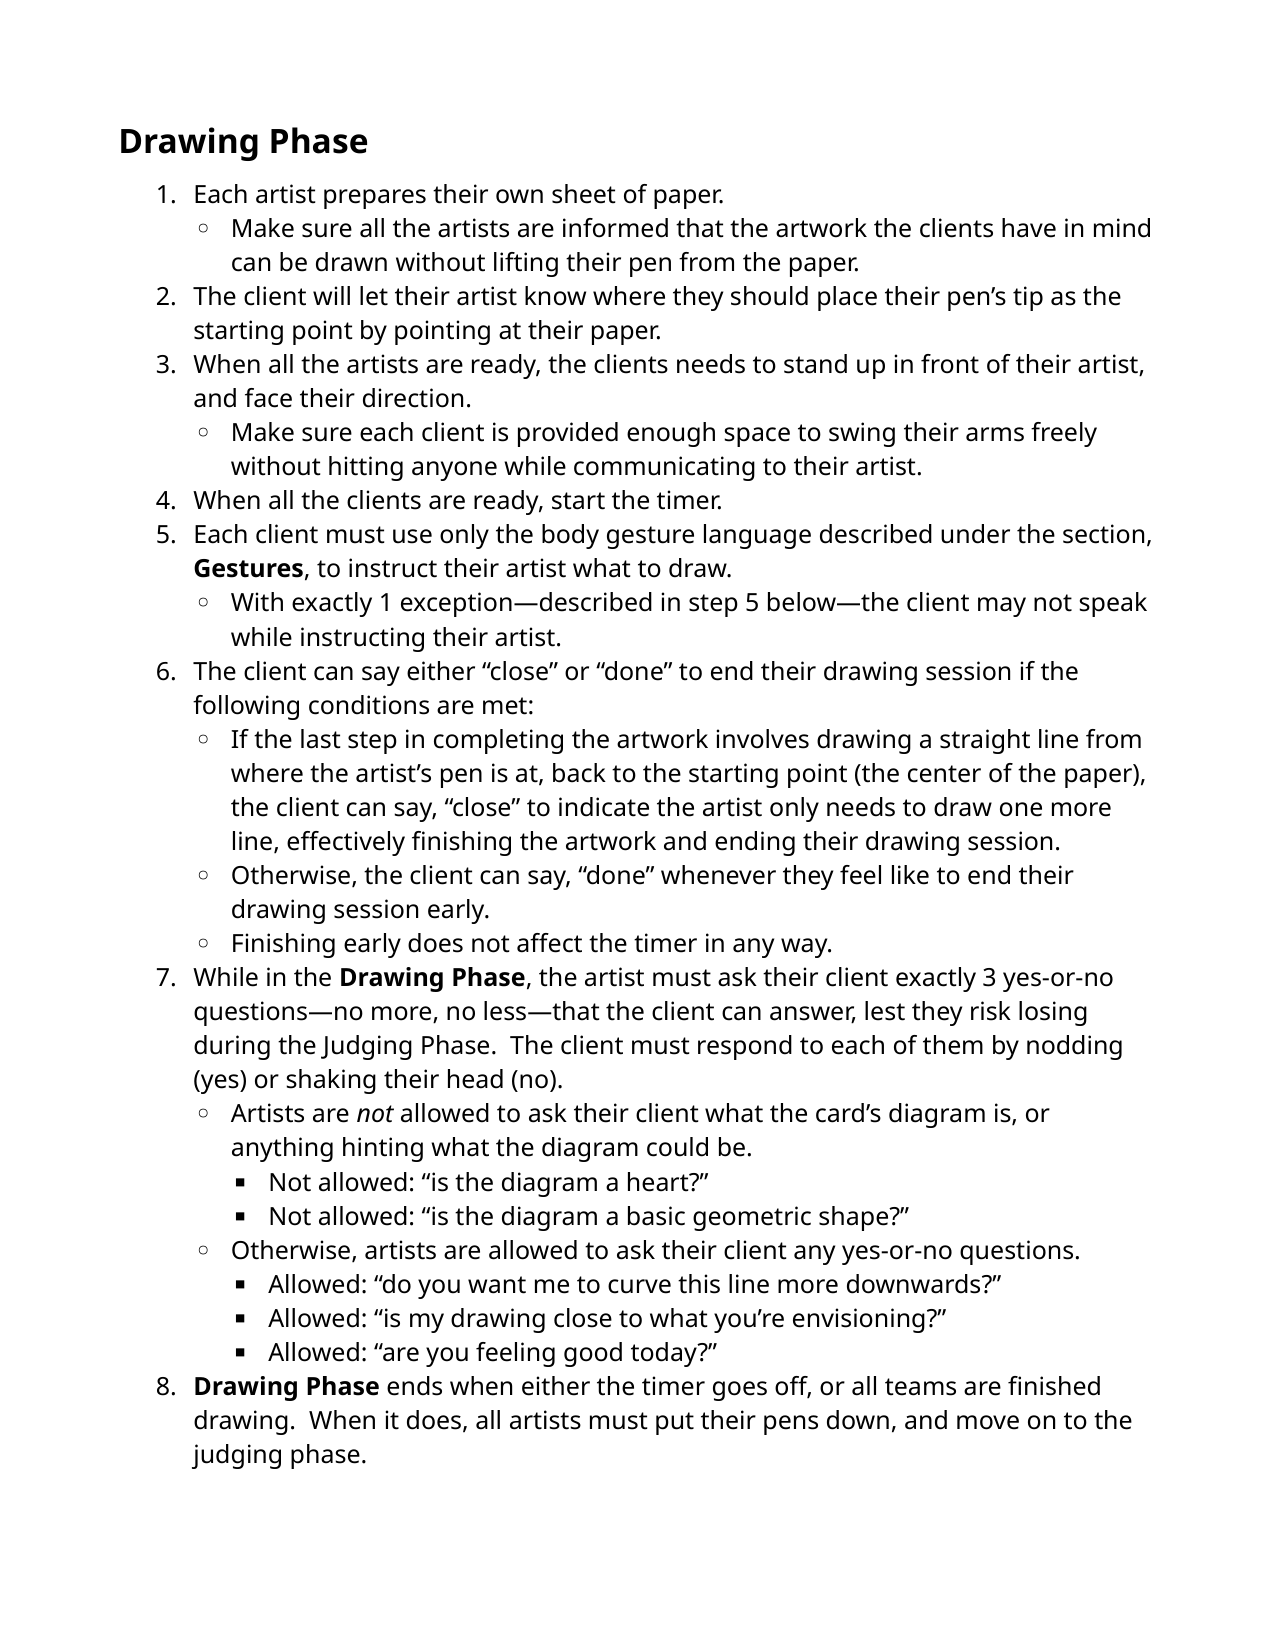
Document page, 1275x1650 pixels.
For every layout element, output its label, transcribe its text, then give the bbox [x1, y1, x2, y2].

list Each client must use only the body gesture language described under the section, Gestures, to instruct their artist what to draw. [156, 517, 1157, 585]
list Otherwise, the client can say, “done” whenever they feel like to end their drawing session early. [193, 858, 1157, 926]
list Make sure each client is provided enough space to swing their arms freely without hitting anyone while communicating to their artist. [193, 415, 1157, 483]
list Finishing early does not affect the timer in any way. [193, 926, 1157, 960]
list The client can say either “close” or “done” to end their drawing session if the following conditions are met: [156, 653, 1157, 721]
subtitle Drawing Phase [118, 118, 1157, 164]
list Allowed: “do you want me to curve this line more downwards?” [231, 1266, 1157, 1300]
list If the last step in completing the artwork involves drawing a straight line from where the artist’s pen is at, back to the starting point (the center of the paper), the client can say, “close” to indicate the artist only needs to draw one more line, effectively finishing the artwork and ending their drawing session. [193, 721, 1157, 858]
list When all the artists are ready, the clients needs to stand up in front of their artist, and face their direction. [156, 347, 1157, 415]
list Make sure all the artists are informed that the artwork the clients have in mind can be drawn without lifting their pen from the paper. [193, 210, 1157, 278]
list Allowed: “are you feeling good today?” [231, 1334, 1157, 1368]
list Each artist prepares their own sheet of paper. [156, 176, 1157, 210]
list When all the clients are ready, start the timer. [156, 483, 1157, 517]
list Otherwise, artists are allowed to ask their client any yes-or-no questions. [193, 1232, 1157, 1266]
list Drawing Phase ends when either the timer goes off, or all teams are finished drawing. When it does, all artists must put their pens down, and move on to the judging phase. [156, 1368, 1157, 1471]
list Artists are not allowed to ask their client what the card’s diagram is, or anything hinting what the diagram could be. [193, 1096, 1157, 1164]
list While in the Drawing Phase, the artist must ask their client exactly 3 yes-or-no questions—no more, no less—that the client can answer, lest they risk losing during the Judging Phase. The client must respond to each of them by nodding (yes) or shaking their head (no). [156, 960, 1157, 1096]
list With exactly 1 exception—described in step 5 below—the client may not speak while instructing their artist. [193, 585, 1157, 653]
list Not allowed: “is the diagram a basic geometric shape?” [231, 1198, 1157, 1232]
list Allowed: “is my drawing close to what you’re envisioning?” [231, 1300, 1157, 1334]
list The client will let their artist know where they should place their pen’s tip as the starting point by pointing at their paper. [156, 278, 1157, 347]
list Not allowed: “is the diagram a heart?” [231, 1164, 1157, 1198]
